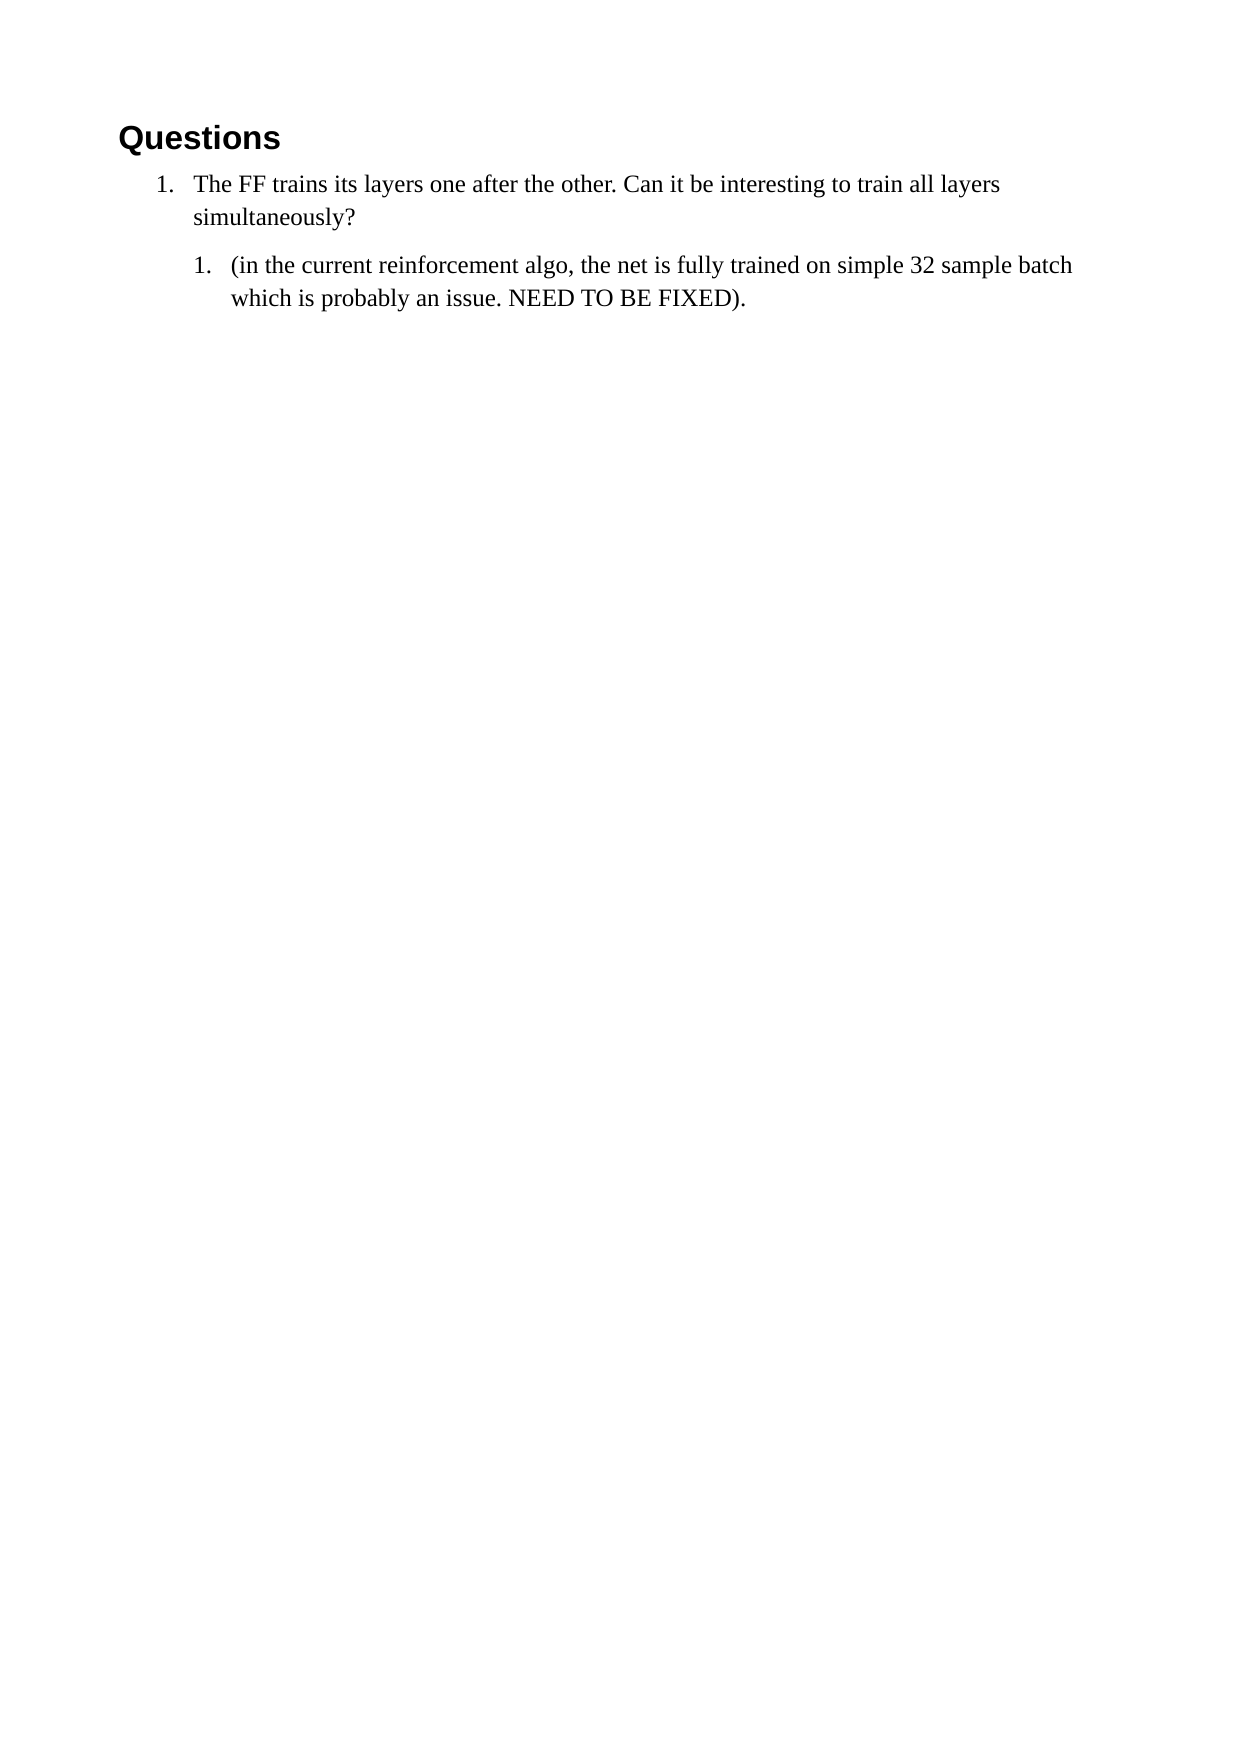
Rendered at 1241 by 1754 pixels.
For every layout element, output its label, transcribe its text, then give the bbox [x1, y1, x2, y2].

list (in the current reinforcement algo, the net is fully trained on simple 32 sample batch which is probably an issue. NEED TO BE FIXED). [193, 250, 1122, 311]
list The FF trains its layers one after the other. Can it be interesting to train all layers simultaneously? [156, 169, 1122, 231]
subtitle Questions [118, 118, 1122, 157]
